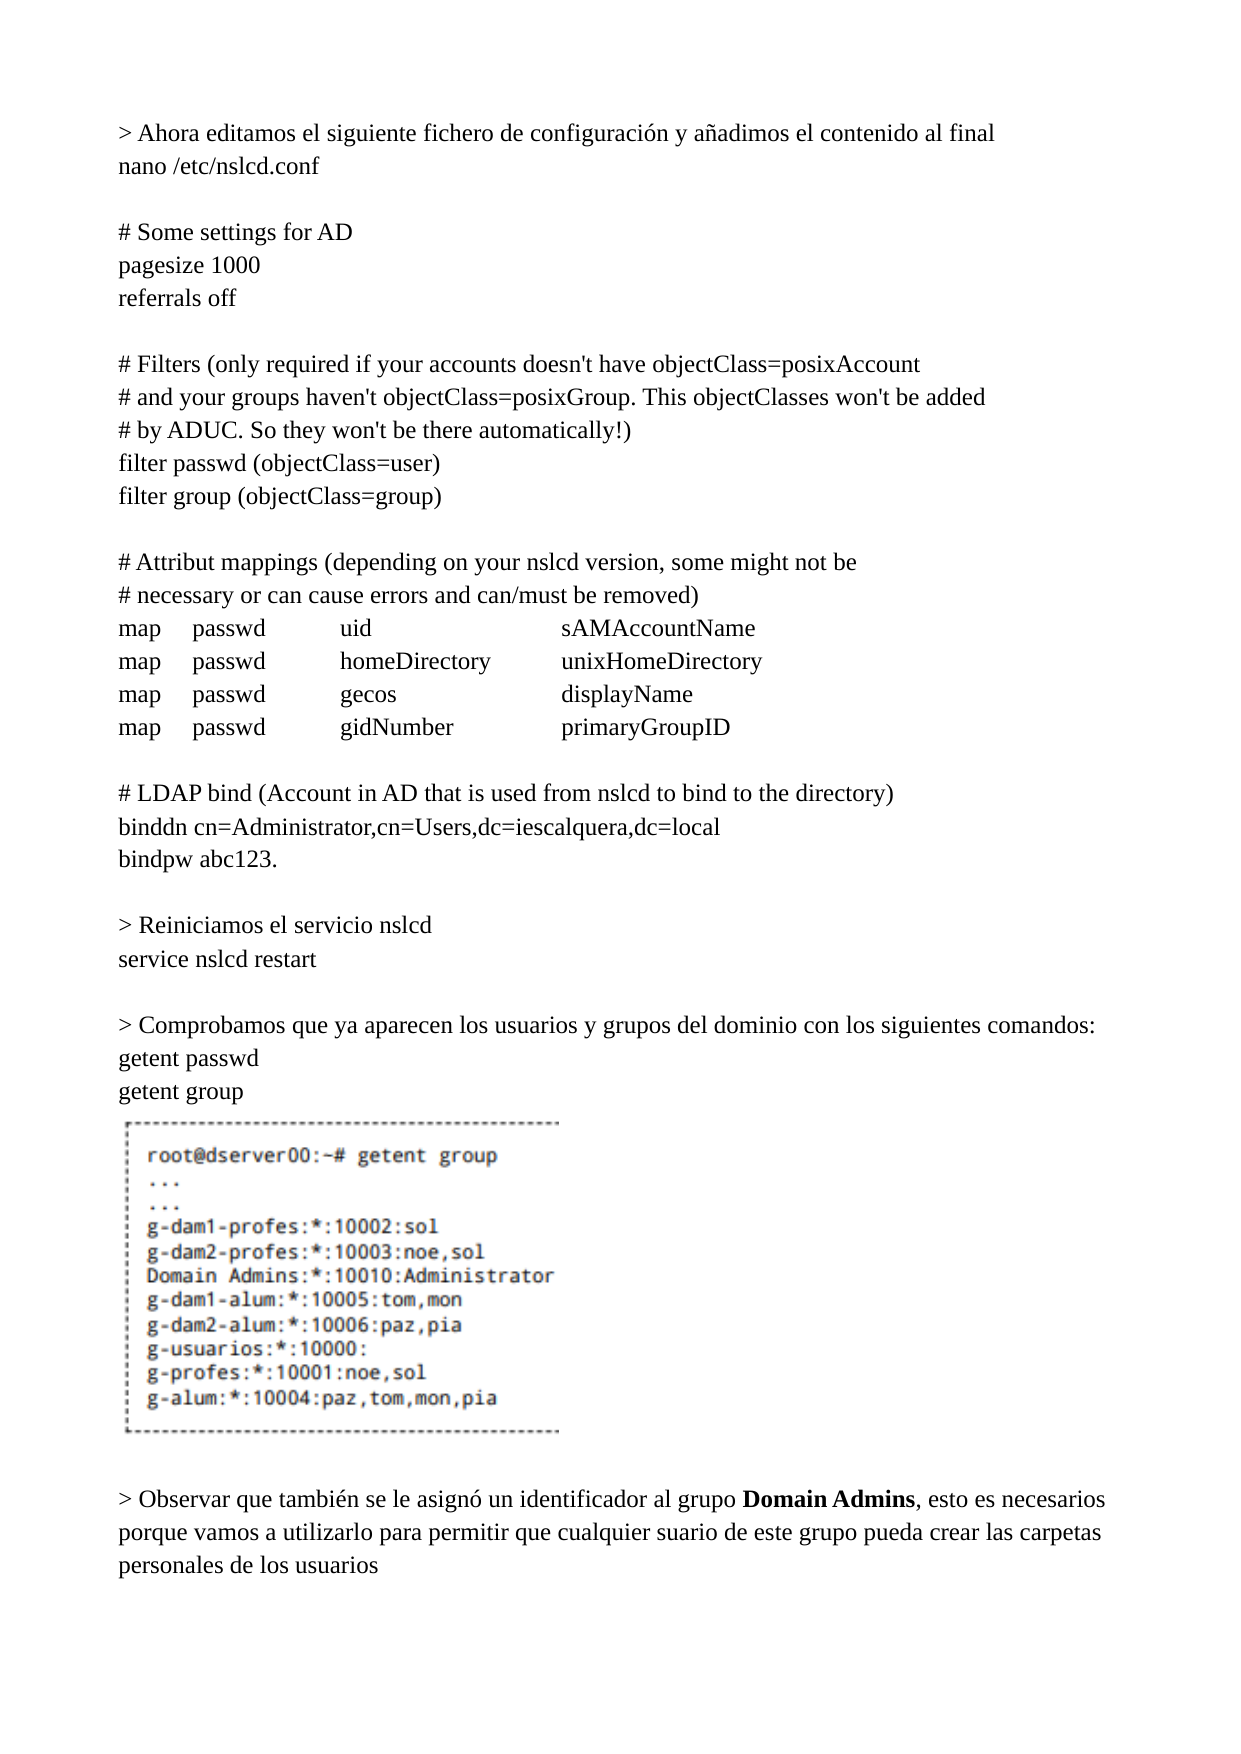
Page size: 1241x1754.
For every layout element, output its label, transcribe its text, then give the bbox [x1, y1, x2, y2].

text getent group [118, 1076, 1122, 1104]
text nano /etc/nslcd.conf [118, 151, 1122, 180]
text > Reiniciamos el servicio nslcd [118, 911, 1122, 939]
text > Comprobamos que ya aparecen los usuarios y grupos del dominio con los siguientes comandos: [118, 1010, 1122, 1038]
text service nslcd restart [118, 944, 1122, 972]
text > Ahora editamos el siguiente fichero de configuración y añadimos el contenido al final [118, 118, 1122, 147]
table_header # Some settings for AD pagesize 1000 referrals off # Filters (only required if your accounts doesn't have objectClass=posixAccount # and your groups haven't objectClass=posixGroup. This objectClasses won't be added # by ADUC. So they won't be there automatically!) filter passwd (objectClass=user) filter group (objectClass=group) # Attribut mappings (depending on your nslcd version, some might not be # necessary or can cause errors and can/must be removed) map passwd uid sAMAccountName map passwd homeDirectory unixHomeDirectory map passwd gecos displayName map passwd gidNumber primaryGroupID # LDAP bind (Account in AD that is used from nslcd to bind to the directory) binddn cn=Administrator,cn=Users,dc=iescalquera,dc=local bindpw abc123. [118, 217, 1122, 878]
picture [118, 1115, 559, 1447]
text > Observar que también se le asignó un identificador al grupo Domain Admins, esto es necesarios porque vamos a utilizarlo para permitir que cualquier suario de este grupo pueda crear las carpetas personales de los usuarios [118, 1109, 1122, 1579]
text getent passwd [118, 1043, 1122, 1071]
